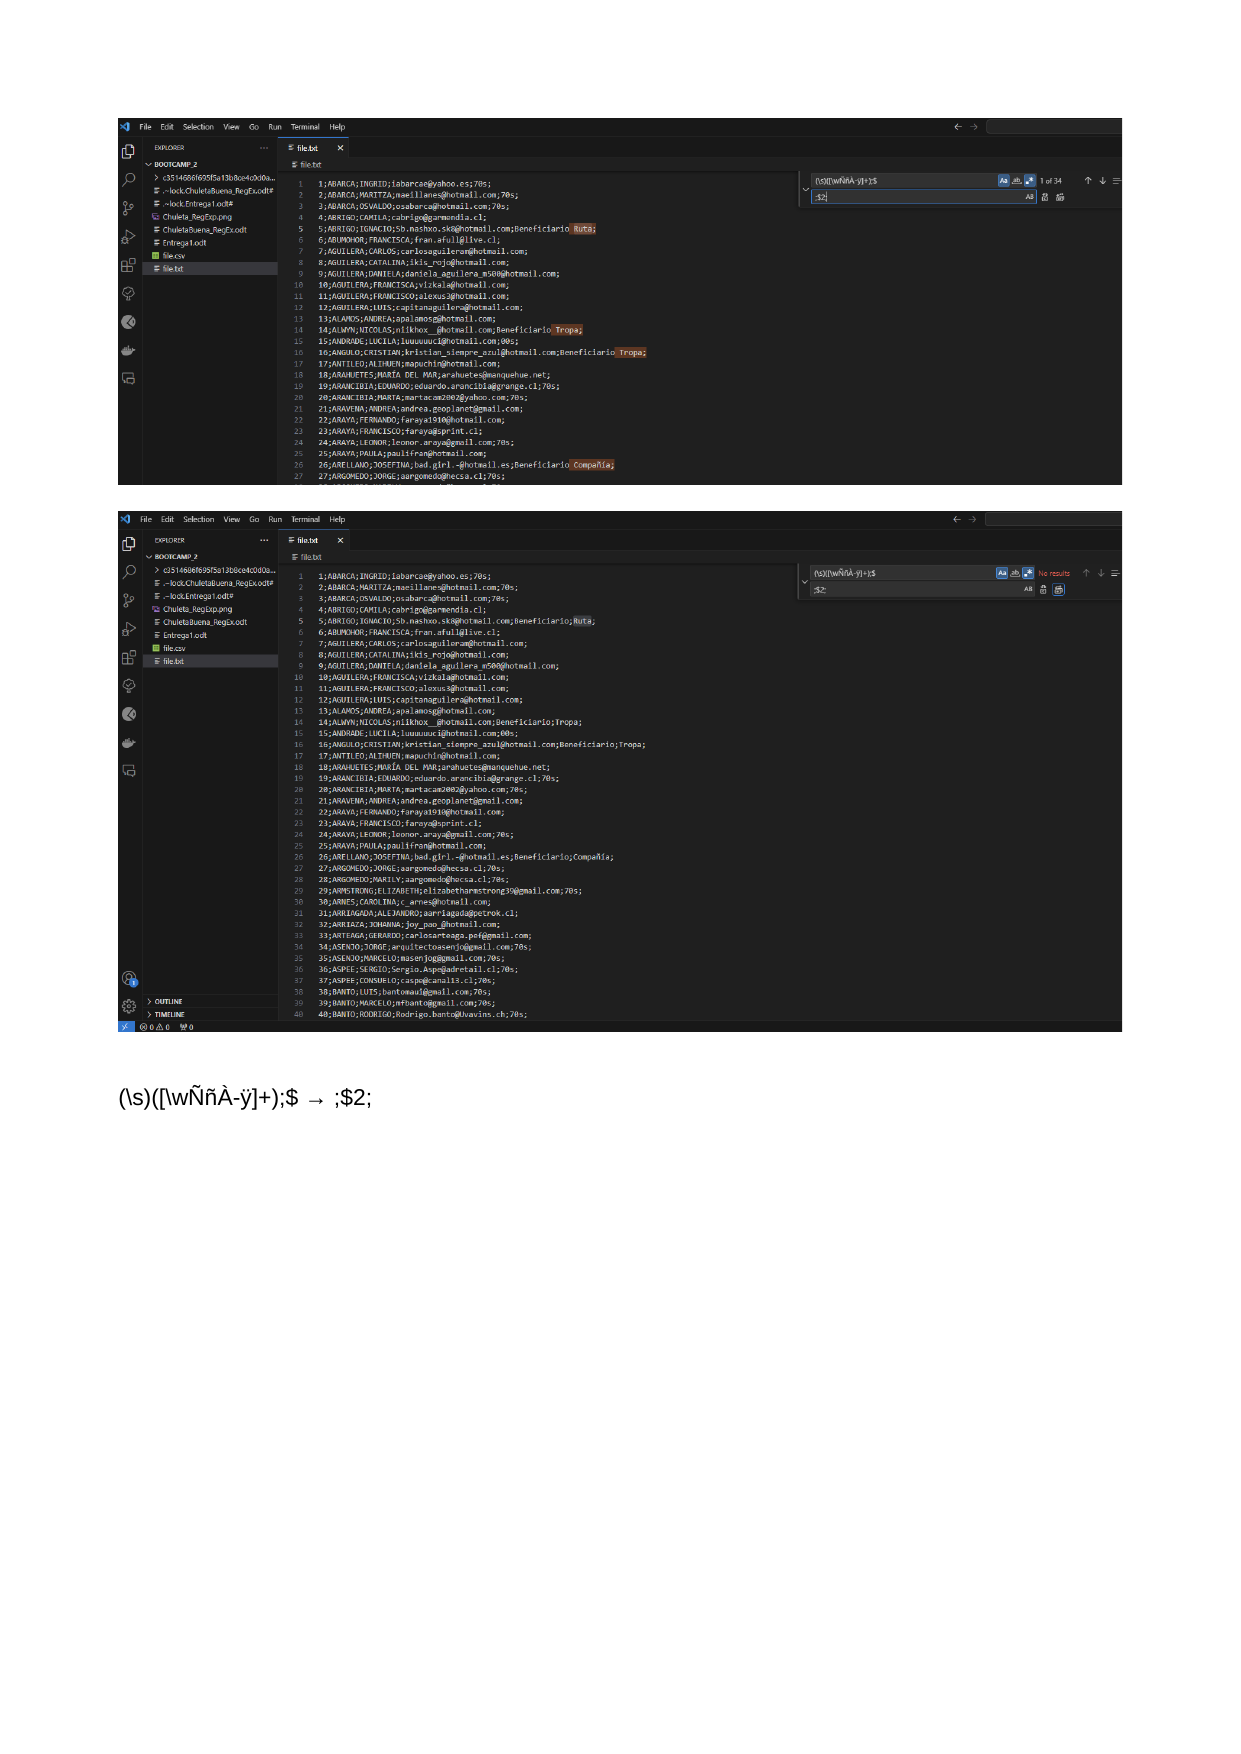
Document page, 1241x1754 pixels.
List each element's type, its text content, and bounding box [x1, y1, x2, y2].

text (\s)([\wÑñÀ-ÿ]+);$ → ;$2; [118, 1084, 1122, 1110]
picture [118, 118, 1123, 485]
picture [118, 511, 1123, 1032]
